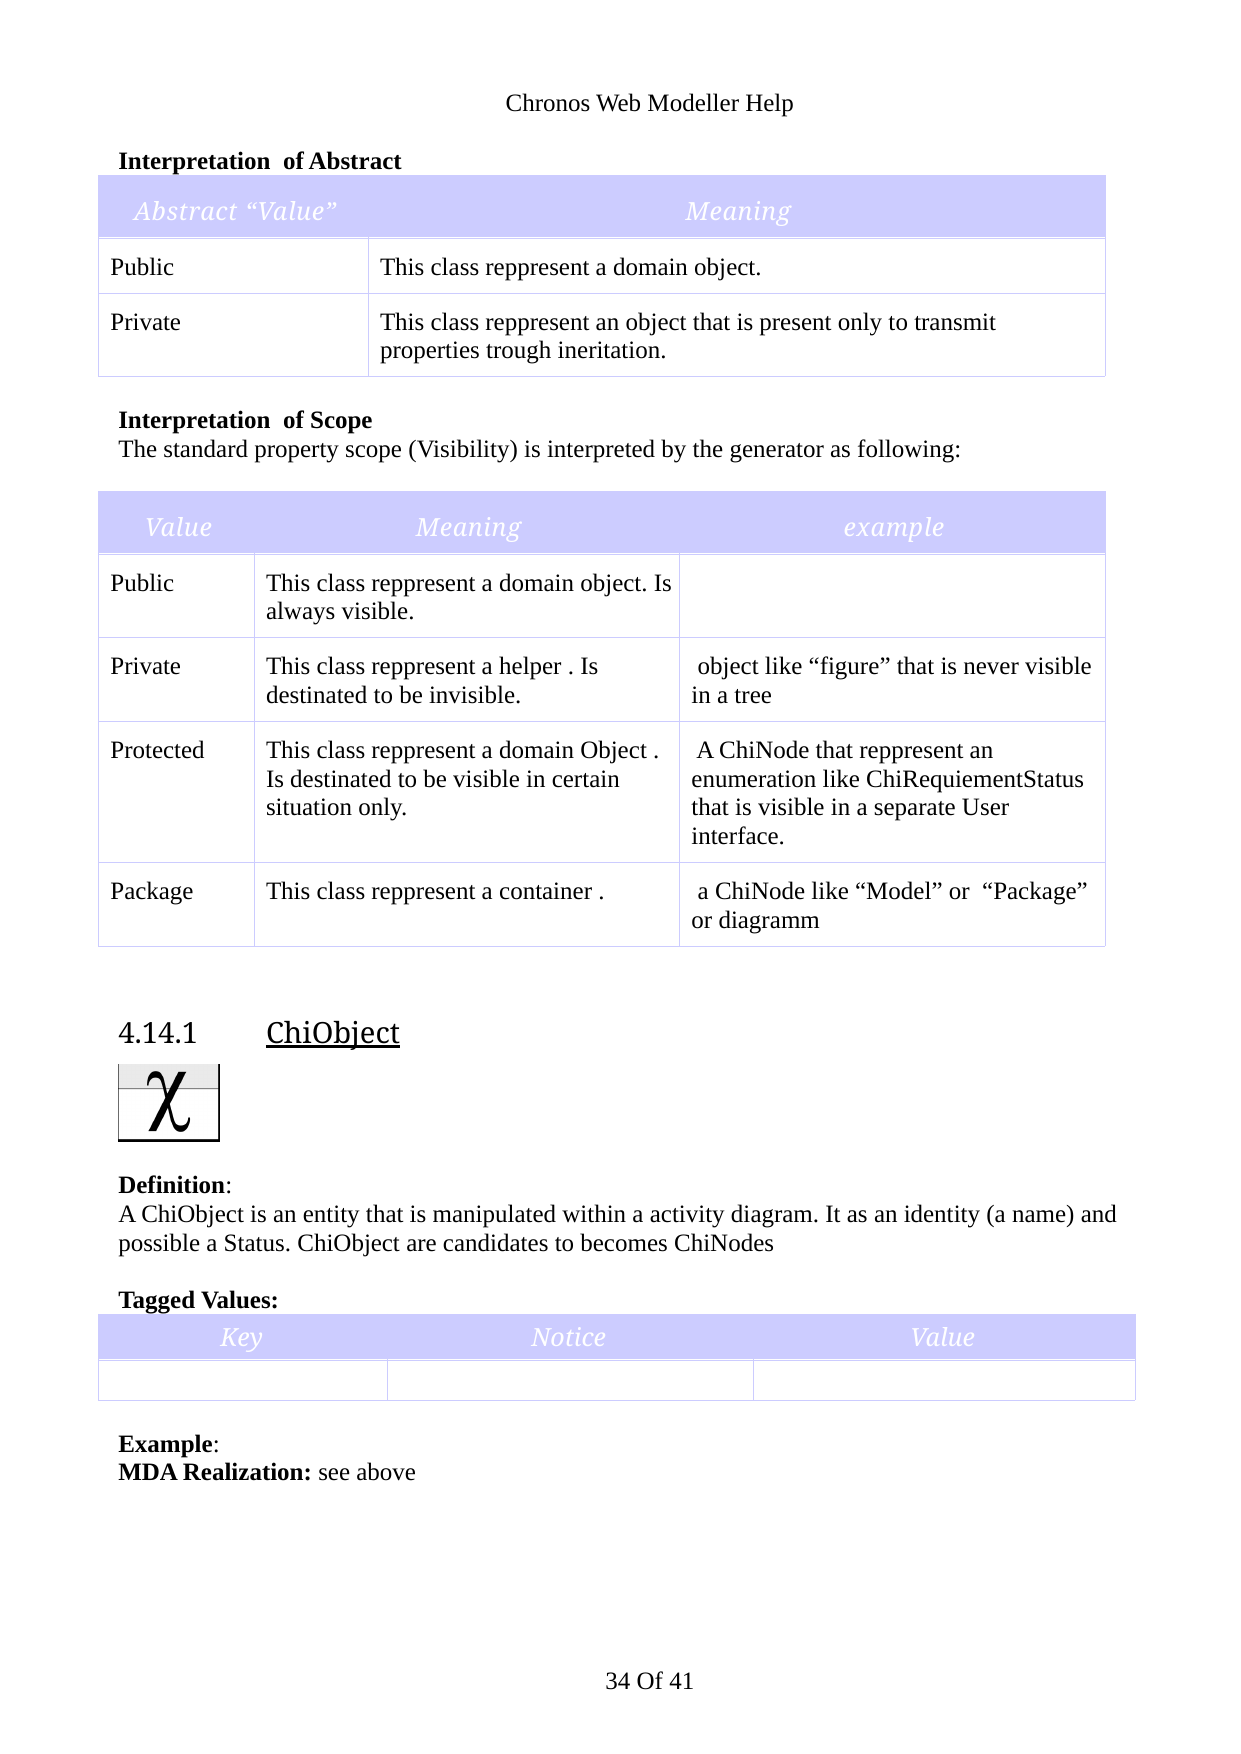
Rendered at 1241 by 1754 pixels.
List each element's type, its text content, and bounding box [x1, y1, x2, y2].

table_header Value [99, 492, 254, 553]
table_header Abstract “Value” [99, 176, 368, 237]
table_cell Public [99, 239, 368, 292]
table_cell This class reppresent a container . [255, 863, 679, 946]
table_cell A ChiNode that reppresent an enumeration like ChiRequiementStatus that is visible in a separate User interface. [680, 722, 1105, 862]
text The standard property scope (Visibility) is interpreted by the generator as following: [118, 434, 1181, 462]
table_cell a ChiNode like “Model” or “Package” or diagramm [680, 863, 1105, 946]
table_header Meaning [255, 492, 679, 553]
table_cell Protected [99, 722, 254, 862]
text Tagged Values: [118, 1285, 1181, 1314]
text Interpretation of Abstract [118, 146, 1181, 175]
table_cell This class reppresent an object that is present only to transmit properties trough ineritation. [369, 294, 1105, 376]
table_cell This class reppresent a domain Object . Is destinated to be visible in certain situation only. [255, 722, 679, 862]
table_cell [99, 1361, 387, 1400]
subtitle ChiObject [118, 1012, 1181, 1052]
table_header Meaning [369, 176, 1105, 237]
text Interpretation of Scope [118, 405, 1181, 434]
table_header Value [754, 1315, 1135, 1359]
table_cell Private [99, 294, 368, 376]
table_header example [680, 492, 1105, 553]
table_cell This class reppresent a helper . Is destinated to be invisible. [255, 638, 679, 721]
table_header Key [99, 1315, 387, 1359]
table_cell object like “figure” that is never visible in a tree [680, 638, 1105, 721]
picture [118, 1064, 220, 1142]
text A ChiObject is an entity that is manipulated within a activity diagram. It as an identity (a name) and possible a Status. ChiObject are candidates to becomes ChiNodes [118, 1199, 1181, 1256]
table_cell This class reppresent a domain object. Is always visible. [255, 555, 679, 637]
text MDA Realization: see above [118, 1457, 1181, 1486]
text Definition: [118, 1170, 1181, 1199]
table_cell [680, 555, 1105, 637]
table_cell [754, 1361, 1135, 1400]
table_cell [388, 1361, 753, 1400]
text Example: [118, 1429, 1181, 1457]
table_cell Private [99, 638, 254, 721]
table_cell Package [99, 863, 254, 946]
table_cell Public [99, 555, 254, 637]
table_header Notice [388, 1315, 753, 1359]
table_cell This class reppresent a domain object. [369, 239, 1105, 292]
